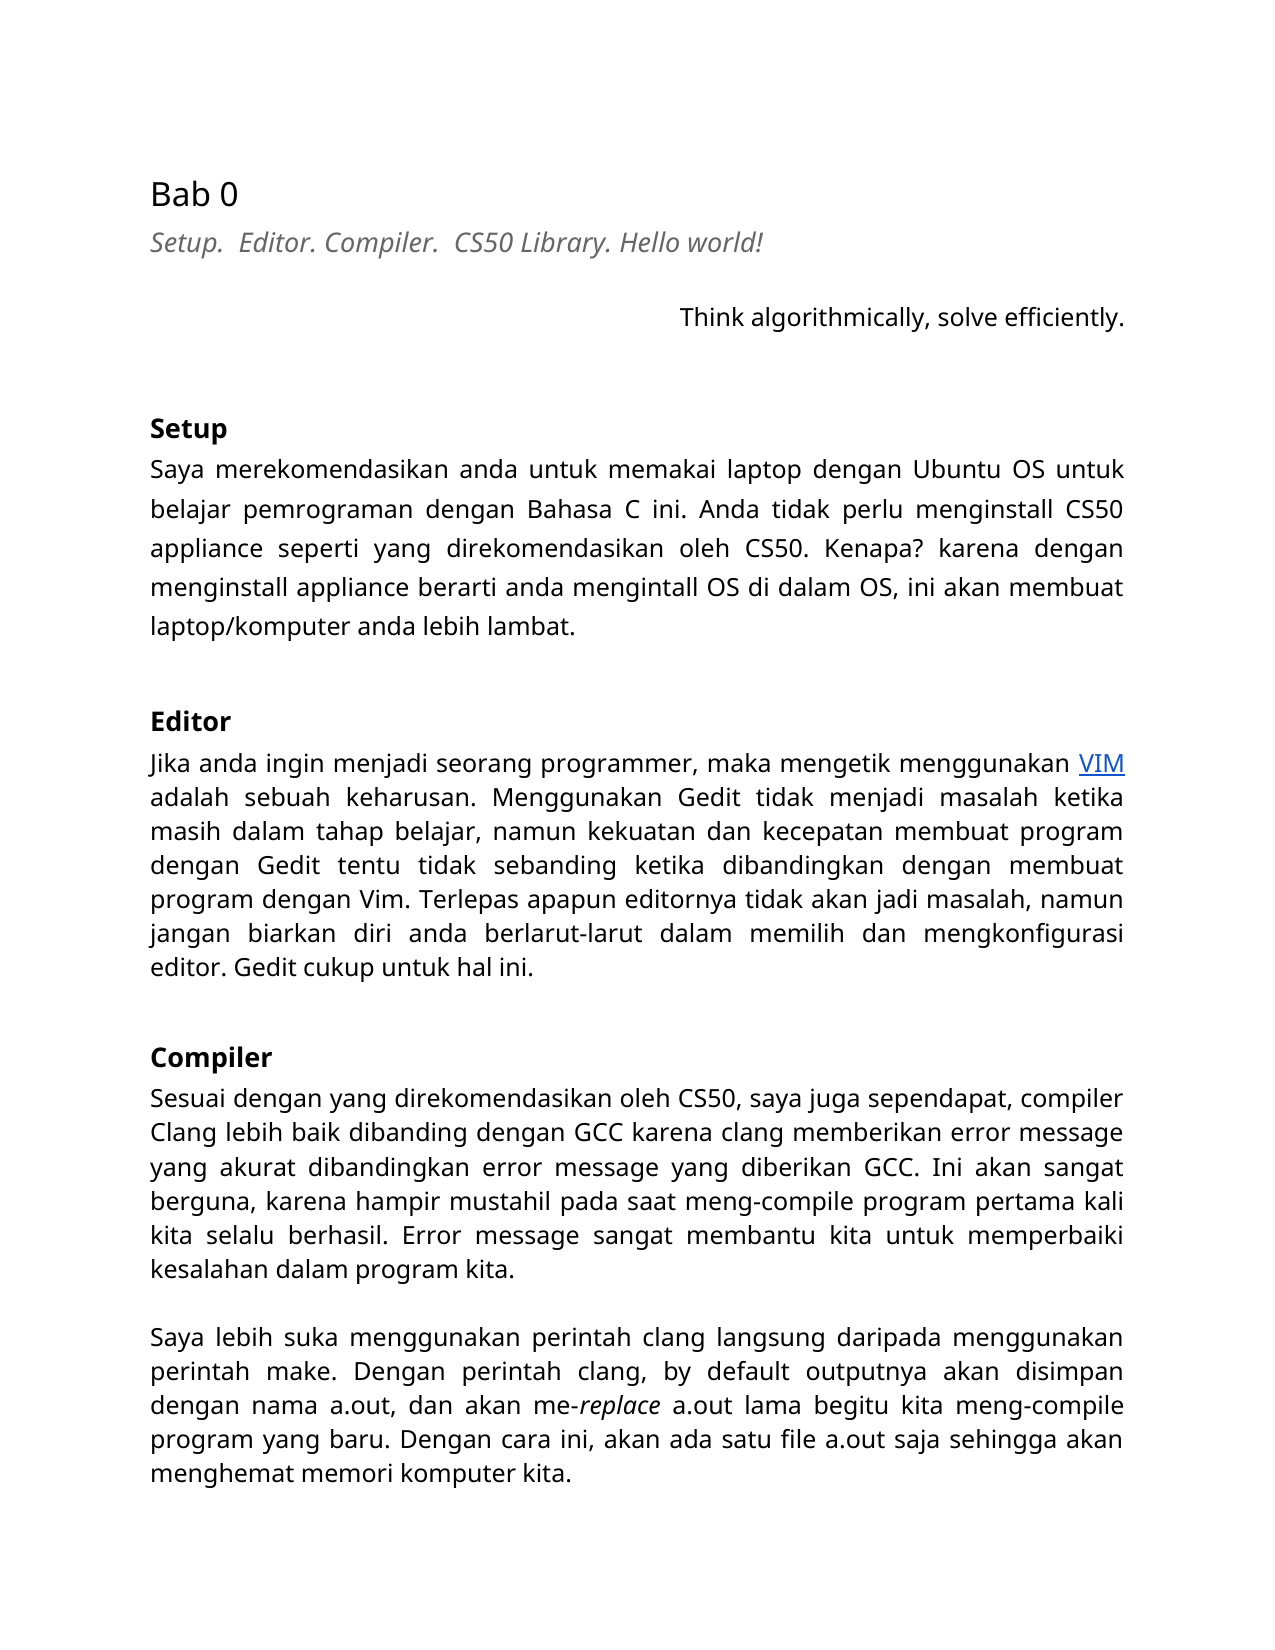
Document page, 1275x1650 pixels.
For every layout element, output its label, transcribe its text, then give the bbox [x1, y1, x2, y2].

text Sesuai dengan yang direkomendasikan oleh CS50, saya juga sependapat, compiler Clang lebih baik dibanding dengan GCC karena clang memberikan error message yang akurat dibandingkan error message yang diberikan GCC. Ini akan sangat berguna, karena hampir mustahil pada saat meng-compile program pertama kali kita selalu berhasil. Error message sangat membantu kita untuk memperbaiki kesalahan dalam program kita. [150, 1081, 1125, 1285]
subtitle Bab 0 [150, 171, 1125, 216]
text Saya merekomendasikan anda untuk memakai laptop dengan Ubuntu OS untuk belajar pemrograman dengan Bahasa C ini. Anda tidak perlu menginstall CS50 appliance seperti yang direkomendasikan oleh CS50. Kenapa? karena dengan menginstall appliance berarti anda mengintall OS di dalam OS, ini akan membuat laptop/komputer anda lebih lambat. [150, 452, 1125, 643]
text Jika anda ingin menjadi seorang programmer, maka mengetik menggunakan VIM adalah sebuah keharusan. Menggunakan Gedit tidak menjadi masalah ketika masih dalam tahap belajar, namun kekuatan dan kecepatan membuat program dengan Gedit tentu tidak sebanding ketika dibandingkan dengan membuat program dengan Vim. Terlepas apapun editornya tidak akan jadi masalah, namun jangan biarkan diri anda berlarut-larut dalam memilih dan mengkonfigurasi editor. Gedit cukup untuk hal ini. [150, 745, 1125, 984]
text Think algorithmically, solve efficiently. [150, 299, 1125, 333]
subtitle Setup [150, 410, 1125, 447]
subtitle Setup. Editor. Compiler. CS50 Library. Hello world! [150, 223, 1125, 260]
text Saya lebih suka menggunakan perintah clang langsung daripada menggunakan perintah make. Dengan perintah clang, by default outputnya akan disimpan dengan nama a.out, dan akan me-replace a.out lama begitu kita meng-compile program yang baru. Dengan cara ini, akan ada satu file a.out saja sehingga akan menghemat memori komputer kita. [150, 1319, 1125, 1490]
subtitle Compiler [150, 1039, 1125, 1076]
subtitle Editor [150, 703, 1125, 740]
